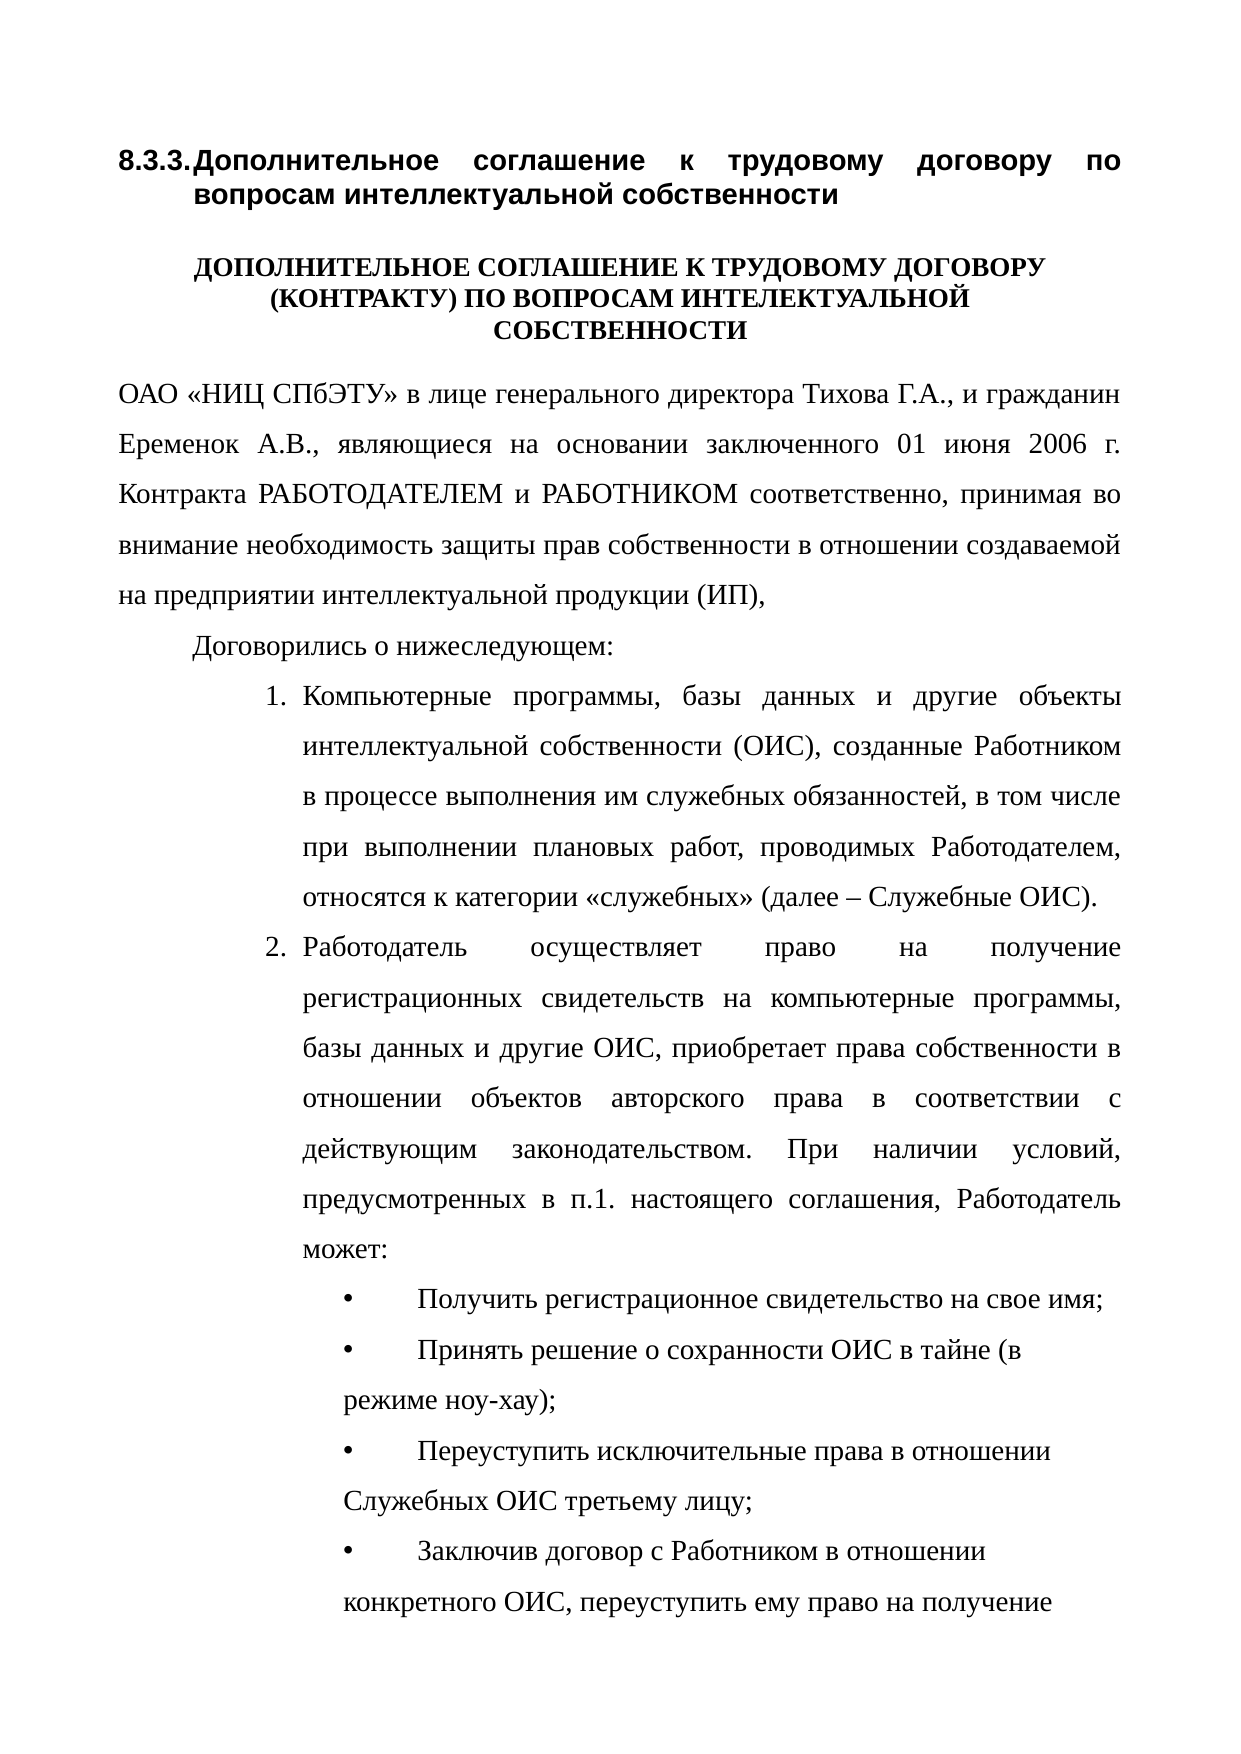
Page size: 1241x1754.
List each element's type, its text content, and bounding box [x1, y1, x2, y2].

list Получить регистрационное свидетельство на свое имя; [343, 1282, 1122, 1315]
list Работодатель осуществляет право на получение регистрационных свидетельств на компьютерные программы, базы данных и другие ОИС, приобретает права собственности в отношении объектов авторского права в соответствии с действующим законодательством. При наличии условий, предусмотренных в п.1. настоящего соглашения, Работодатель может: [265, 929, 1122, 1265]
text ДОПОЛНИТЕЛЬНОЕ СОГЛАШЕНИЕ К ТРУДОВОМУ ДОГОВОРУ [118, 251, 1122, 283]
list Переуступить исключительные права в отношении Служебных ОИС третьему лицу; [343, 1433, 1122, 1517]
text Договорились о нижеследующем: [118, 628, 1122, 661]
subtitle Дополнительное соглашение к трудовому договору по вопросам интеллектуальной собственности [118, 143, 1122, 210]
text (КОНТРАКТУ) ПО ВОПРОСАМ ИНТЕЛЕКТУАЛЬНОЙ [118, 283, 1122, 314]
list Принять решение о сохранности ОИС в тайне (в режиме ноу-хау); [343, 1332, 1122, 1416]
list Заключив договор с Работником в отношении конкретного ОИС, переуступить ему право на получение [343, 1533, 1122, 1617]
text СОБСТВЕННОСТИ [118, 314, 1122, 345]
list Компьютерные программы, базы данных и другие объекты интеллектуальной собственности (ОИС), созданные Работником в процессе выполнения им служебных обязанностей, в том числе при выполнении плановых работ, проводимых Работодателем, относятся к категории «служебных» (далее – Служебные ОИС). [265, 678, 1122, 913]
text ОАО «НИЦ СПбЭТУ» в лице генерального директора Тихова Г.А., и гражданин Еременок А.В., являющиеся на основании заключенного 01 июня 2006 г. Контракта РАБОТОДАТЕЛЕМ и РАБОТНИКОМ соответственно, принимая во внимание необходимость защиты прав собственности в отношении создаваемой на предприятии интеллектуальной продукции (ИП), [118, 376, 1122, 611]
